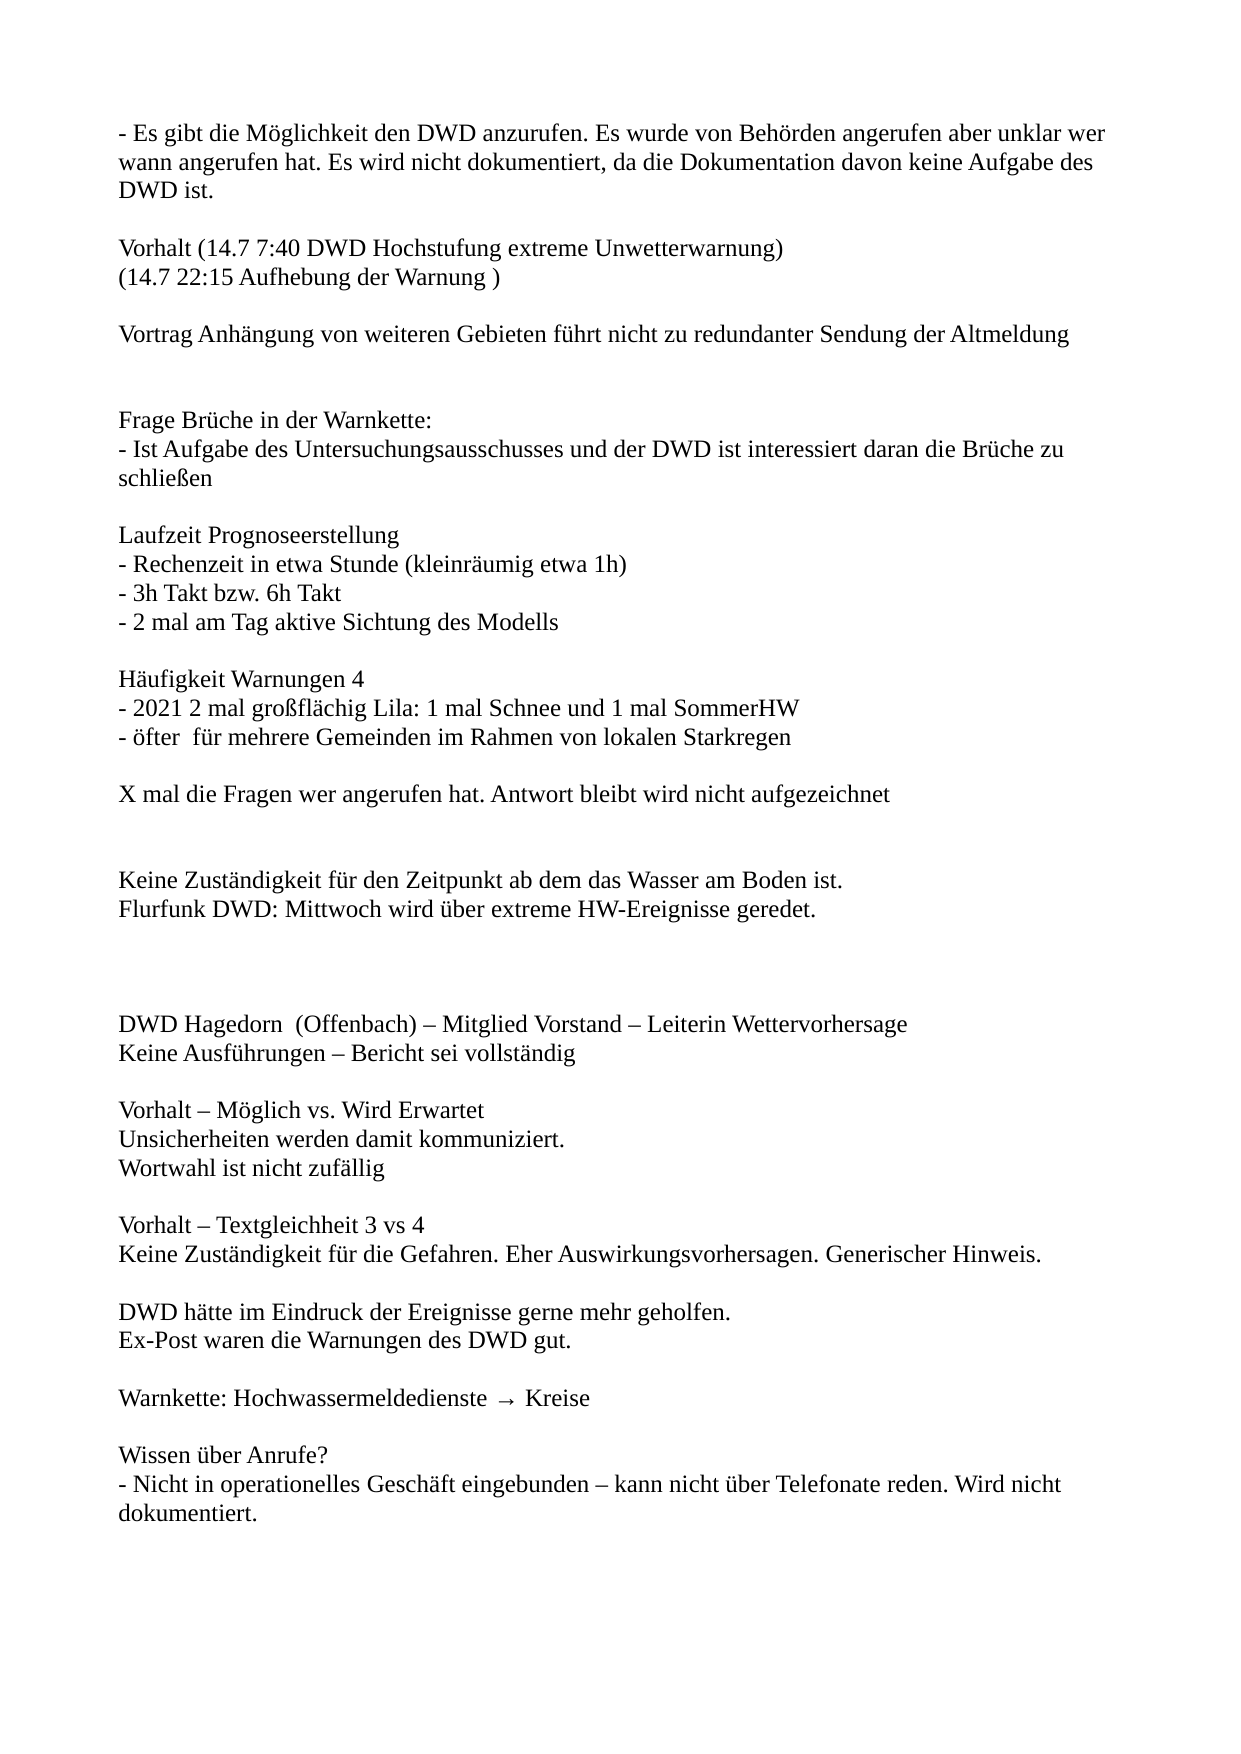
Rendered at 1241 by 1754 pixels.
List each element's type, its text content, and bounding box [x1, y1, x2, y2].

text (14.7 22:15 Aufhebung der Warnung ) [118, 262, 1122, 291]
text Flurfunk DWD: Mittwoch wird über extreme HW-Ereignisse geredet. [118, 894, 1122, 923]
text Ex-Post waren die Warnungen des DWD gut. [118, 1326, 1122, 1354]
text X mal die Fragen wer angerufen hat. Antwort bleibt wird nicht aufgezeichnet [118, 779, 1122, 808]
text - Rechenzeit in etwa Stunde (kleinräumig etwa 1h) [118, 549, 1122, 578]
text Vorhalt – Möglich vs. Wird Erwartet [118, 1096, 1122, 1124]
text Vorhalt (14.7 7:40 DWD Hochstufung extreme Unwetterwarnung) [118, 233, 1122, 262]
text Unsicherheiten werden damit kommuniziert. [118, 1124, 1122, 1153]
text Frage Brüche in der Warnkette: [118, 406, 1122, 434]
text - öfter für mehrere Gemeinden im Rahmen von lokalen Starkregen [118, 722, 1122, 751]
text Laufzeit Prognoseerstellung [118, 521, 1122, 549]
text - Es gibt die Möglichkeit den DWD anzurufen. Es wurde von Behörden angerufen aber unklar wer wann angerufen hat. Es wird nicht dokumentiert, da die Dokumentation davon keine Aufgabe des DWD ist. [118, 118, 1122, 204]
text Warnkette: Hochwassermeldedienste → Kreise [118, 1383, 1122, 1412]
text Vortrag Anhängung von weiteren Gebieten führt nicht zu redundanter Sendung der Altmeldung [118, 319, 1122, 348]
text - Ist Aufgabe des Untersuchungsausschusses und der DWD ist interessiert daran die Brüche zu schließen [118, 434, 1122, 492]
text - 3h Takt bzw. 6h Takt [118, 578, 1122, 607]
text Häufigkeit Warnungen 4 [118, 664, 1122, 693]
text - Nicht in operationelles Geschäft eingebunden – kann nicht über Telefonate reden. Wird nicht dokumentiert. [118, 1469, 1122, 1527]
text Vorhalt – Textgleichheit 3 vs 4 [118, 1211, 1122, 1239]
text DWD hätte im Eindruck der Ereignisse gerne mehr geholfen. [118, 1297, 1122, 1326]
text Keine Zuständigkeit für die Gefahren. Eher Auswirkungsvorhersagen. Generischer Hinweis. [118, 1239, 1122, 1268]
text Wissen über Anrufe? [118, 1441, 1122, 1469]
text Keine Zuständigkeit für den Zeitpunkt ab dem das Wasser am Boden ist. [118, 866, 1122, 894]
text - 2 mal am Tag aktive Sichtung des Modells [118, 607, 1122, 636]
text Wortwahl ist nicht zufällig [118, 1153, 1122, 1182]
text - 2021 2 mal großflächig Lila: 1 mal Schnee und 1 mal SommerHW [118, 693, 1122, 722]
text Keine Ausführungen – Bericht sei vollständig [118, 1038, 1122, 1067]
text DWD Hagedorn (Offenbach) – Mitglied Vorstand – Leiterin Wettervorhersage [118, 1009, 1122, 1038]
